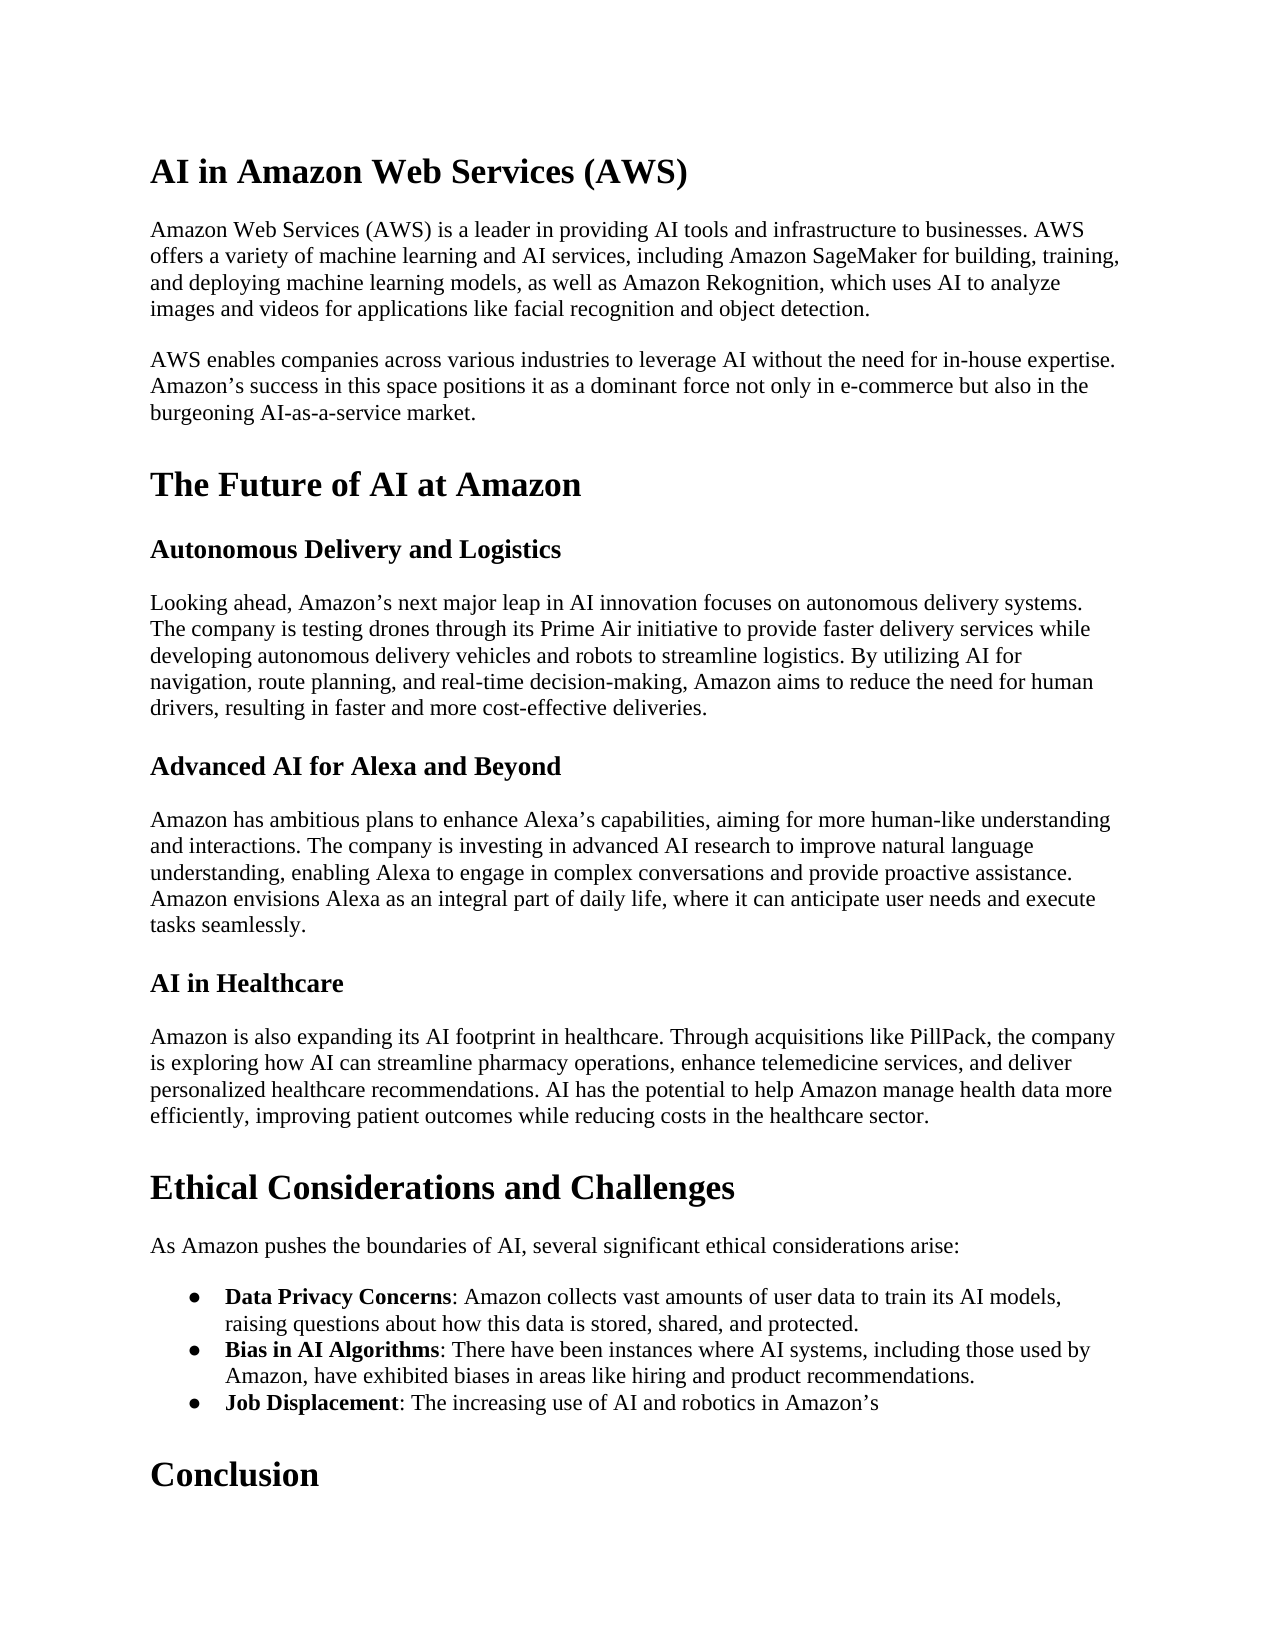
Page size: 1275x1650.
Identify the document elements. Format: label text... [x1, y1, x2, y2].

subtitle Advanced AI for Alexa and Beyond [150, 750, 1125, 781]
subtitle The Future of AI at Amazon [150, 463, 1125, 504]
subtitle AI in Healthcare [150, 967, 1125, 998]
subtitle Ethical Considerations and Challenges [150, 1166, 1125, 1207]
text Amazon has ambitious plans to enhance Alexa’s capabilities, aiming for more human-like understanding and interactions. The company is investing in advanced AI research to improve natural language understanding, enabling Alexa to engage in complex conversations and provide proactive assistance. Amazon envisions Alexa as an integral part of daily life, where it can anticipate user needs and execute tasks seamlessly. [150, 806, 1125, 938]
list Data Privacy Concerns: Amazon collects vast amounts of user data to train its AI models, raising questions about how this data is stored, shared, and protected. [187, 1283, 1125, 1336]
list Bias in AI Algorithms: There have been instances where AI systems, including those used by Amazon, have exhibited biases in areas like hiring and product recommendations. [187, 1336, 1125, 1389]
text Looking ahead, Amazon’s next major leap in AI innovation focuses on autonomous delivery systems. The company is testing drones through its Prime Air initiative to provide faster delivery services while developing autonomous delivery vehicles and robots to streamline logistics. By utilizing AI for navigation, route planning, and real-time decision-making, Amazon aims to reduce the need for human drivers, resulting in faster and more cost-effective deliveries. [150, 589, 1125, 721]
text As Amazon pushes the boundaries of AI, several significant ethical considerations arise: [150, 1232, 1125, 1258]
subtitle Conclusion [150, 1453, 1125, 1494]
text Amazon is also expanding its AI footprint in healthcare. Through acquisitions like PillPack, the company is exploring how AI can streamline pharmacy operations, enhance telemedicine services, and deliver personalized healthcare recommendations. AI has the potential to help Amazon manage health data more efficiently, improving patient outcomes while reducing costs in the healthcare sector. [150, 1023, 1125, 1128]
subtitle Autonomous Delivery and Logistics [150, 533, 1125, 564]
subtitle AI in Amazon Web Services (AWS) [150, 150, 1125, 191]
text AWS enables companies across various industries to leverage AI without the need for in-house expertise. Amazon’s success in this space positions it as a dominant force not only in e-commerce but also in the burgeoning AI-as-a-service market. [150, 346, 1125, 425]
text Amazon Web Services (AWS) is a leader in providing AI tools and infrastructure to businesses. AWS offers a variety of machine learning and AI services, including Amazon SageMaker for building, training, and deploying machine learning models, as well as Amazon Rekognition, which uses AI to analyze images and videos for applications like facial recognition and object detection. [150, 216, 1125, 321]
list Job Displacement: The increasing use of AI and robotics in Amazon’s [187, 1389, 1125, 1415]
